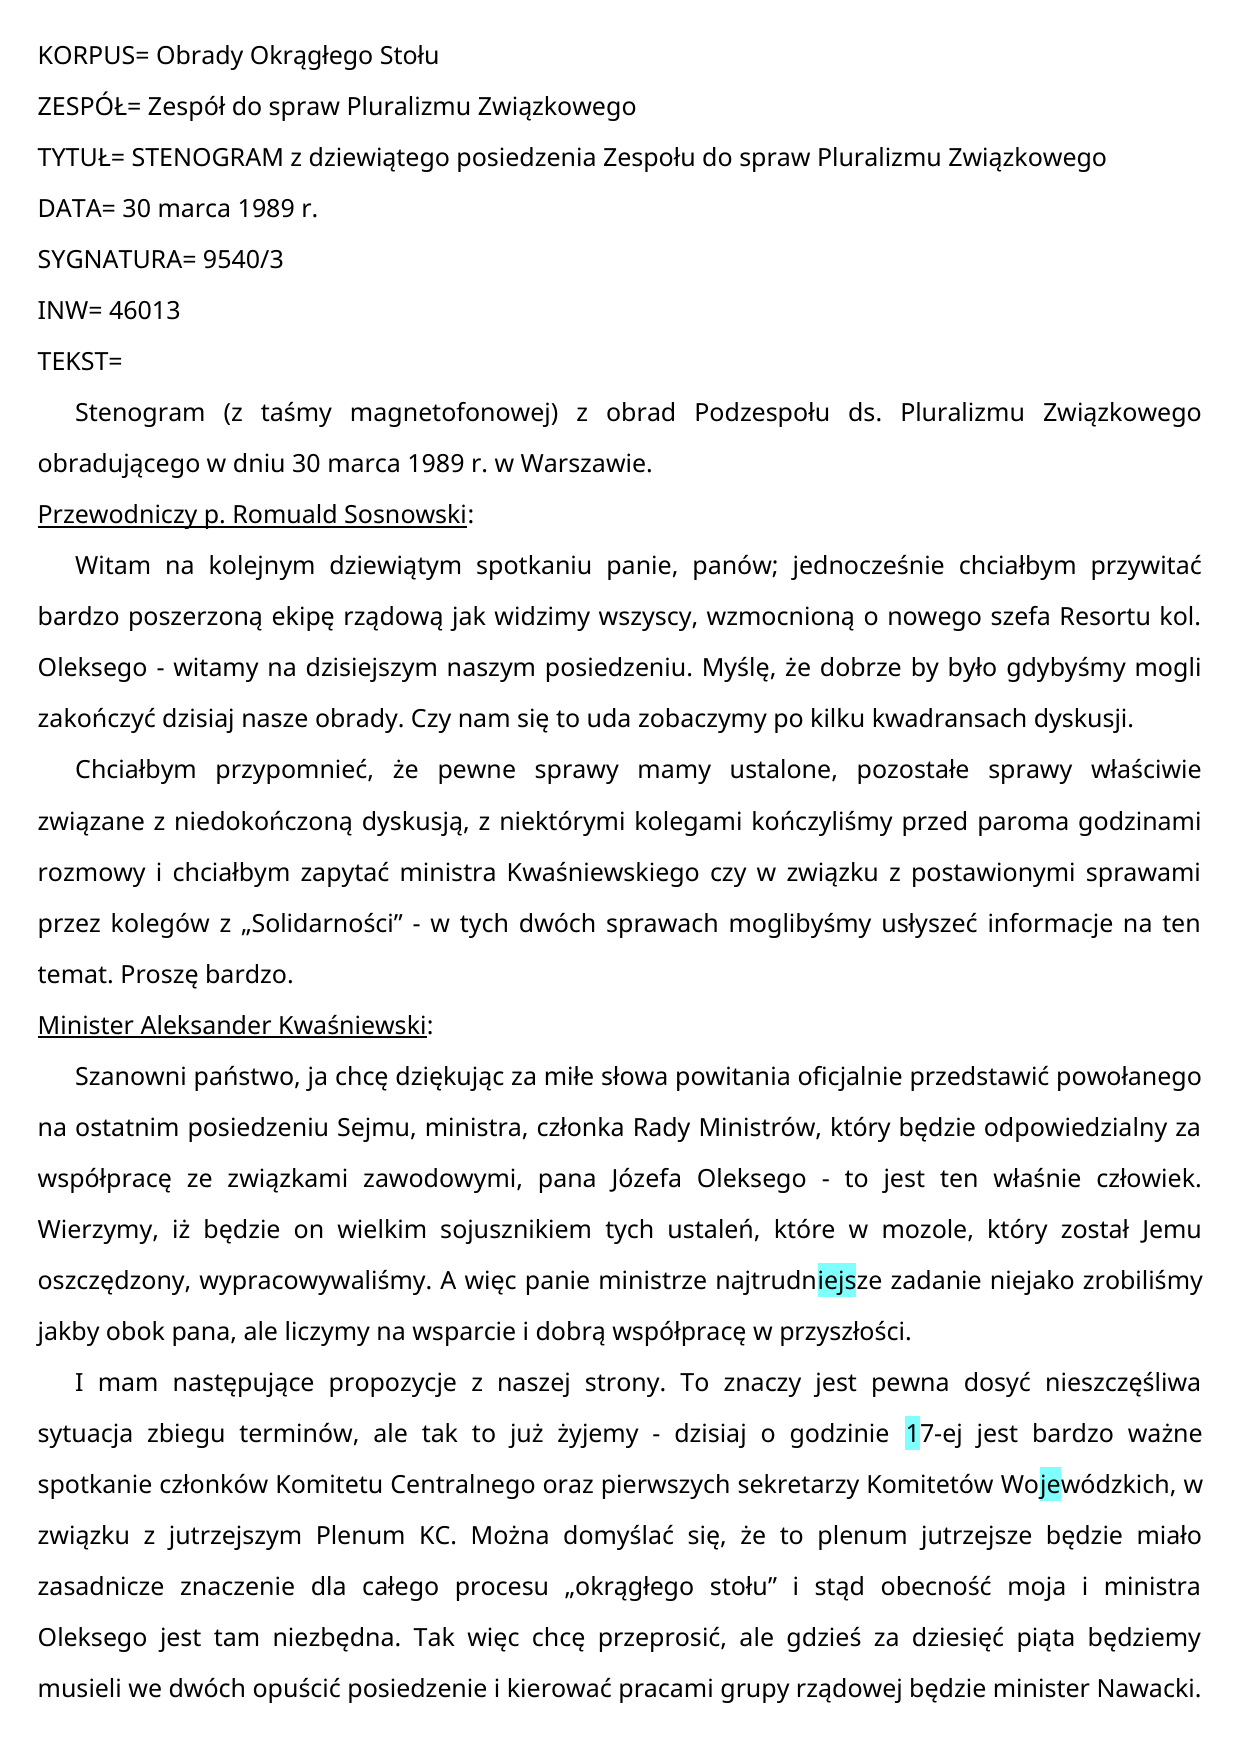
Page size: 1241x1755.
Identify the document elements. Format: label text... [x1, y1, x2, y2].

text INW= 46013 [37, 293, 1203, 327]
text Chciałbym przypomnieć, że pewne sprawy mamy ustalone, pozostałe sprawy właściwie związane z niedokończoną dyskusją, z niektórymi kolegami kończyliśmy przed paroma godzinami rozmowy i chciałbym zapytać ministra Kwaśniewskiego czy w związku z postawionymi sprawami przez kolegów z „Solidarności” - w tych dwóch sprawach moglibyśmy usłyszeć informacje na ten temat. Proszę bardzo. [37, 752, 1203, 990]
text Szanowni państwo, ja chcę dziękując za miłe słowa powitania oficjalnie przedstawić powołanego na ostatnim posiedzeniu Sejmu, ministra, członka Rady Ministrów, który będzie odpowiedzialny za współpracę ze związkami zawodowymi, pana Józefa Oleksego - to jest ten właśnie człowiek. Wierzymy, iż będzie on wielkim sojusznikiem tych ustaleń, które w mozole, który został Jemu oszczędzony, wypracowywaliśmy. A więc panie ministrze najtrudniejsze zadanie niejako zrobiliśmy jakby obok pana, ale liczymy na wsparcie i dobrą współpracę w przyszłości. [37, 1058, 1203, 1348]
text I mam następujące propozycje z naszej strony. To znaczy jest pewna dosyć nieszczęśliwa sytuacja zbiegu terminów, ale tak to już żyjemy - dzisiaj o godzinie 17-ej jest bardzo ważne spotkanie członków Komitetu Centralnego oraz pierwszych sekretarzy Komitetów Wojewódzkich, w związku z jutrzejszym Plenum KC. Można domyślać się, że to plenum jutrzejsze będzie miało zasadnicze znaczenie dla całego procesu „okrągłego stołu” i stąd obecność moja i ministra Oleksego jest tam niezbędna. Tak więc chcę przeprosić, ale gdzieś za dziesięć piąta będziemy musieli we dwóch opuścić posiedzenie i kierować pracami grupy rządowej będzie minister Nawacki. [37, 1364, 1203, 1705]
text TYTUŁ= STENOGRAM z dziewiątego posiedzenia Zespołu do spraw Pluralizmu Związkowego [37, 139, 1203, 174]
text Stenogram (z taśmy magnetofonowej) z obrad Podzespołu ds. Pluralizmu Związkowego obradującego w dniu 30 marca 1989 r. w Warszawie. [37, 395, 1203, 480]
text KORPUS= Obrady Okrągłego Stołu [37, 37, 1203, 72]
text Minister Aleksander Kwaśniewski: [37, 1007, 1203, 1041]
text SYGNATURA= 9540/3 [37, 242, 1203, 276]
text DATA= 30 marca 1989 r. [37, 191, 1203, 225]
text Witam na kolejnym dziewiątym spotkaniu panie, panów; jednocześnie chciałbym przywitać bardzo poszerzoną ekipę rządową jak widzimy wszyscy, wzmocnioną o nowego szefa Resortu kol. Oleksego - witamy na dzisiejszym naszym posiedzeniu. Myślę, że dobrze by było gdybyśmy mogli zakończyć dzisiaj nasze obrady. Czy nam się to uda zobaczymy po kilku kwadransach dyskusji. [37, 548, 1203, 735]
text TEKST= [37, 344, 1203, 378]
text Przewodniczy p. Romuald Sosnowski: [37, 497, 1203, 531]
text ZESPÓŁ= Zespół do spraw Pluralizmu Związkowego [37, 88, 1203, 123]
